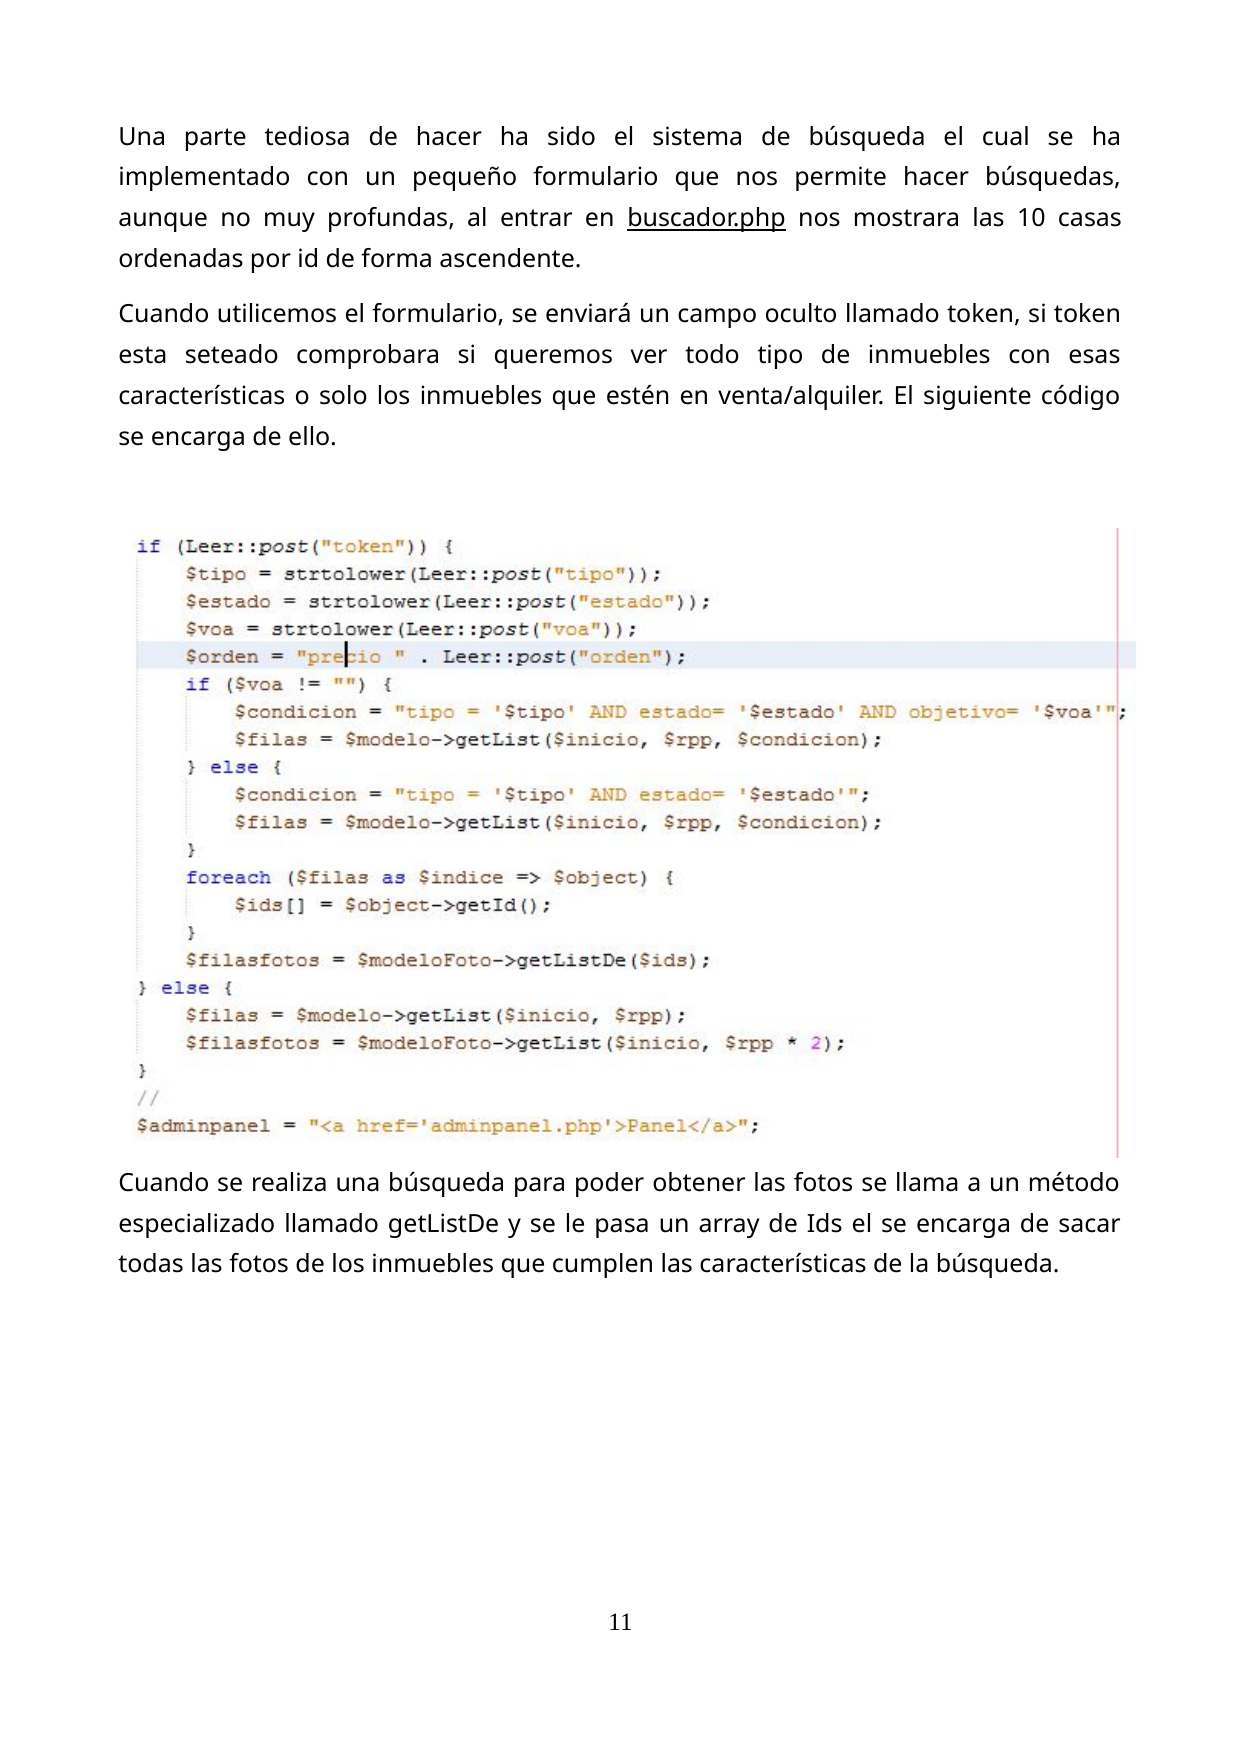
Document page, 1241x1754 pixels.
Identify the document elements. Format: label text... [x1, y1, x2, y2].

text Cuando utilicemos el formulario, se enviará un campo oculto llamado token, si token esta seteado comprobara si queremos ver todo tipo de inmuebles con esas características o solo los inmuebles que estén en venta/alquiler. El siguiente código se encarga de ello. [118, 296, 1122, 453]
text Cuando se realiza una búsqueda para poder obtener las fotos se llama a un método especializado llamado getListDe y se le pasa un array de Ids el se encarga de sacar todas las fotos de los inmuebles que cumplen las características de la búsqueda. [118, 529, 1122, 1280]
picture [132, 528, 1137, 1158]
text Una parte tediosa de hacer ha sido el sistema de búsqueda el cual se ha implementado con un pequeño formulario que nos permite hacer búsquedas, aunque no muy profundas, al entrar en buscador.php nos mostrara las 10 casas ordenadas por id de forma ascendente. [118, 118, 1122, 275]
